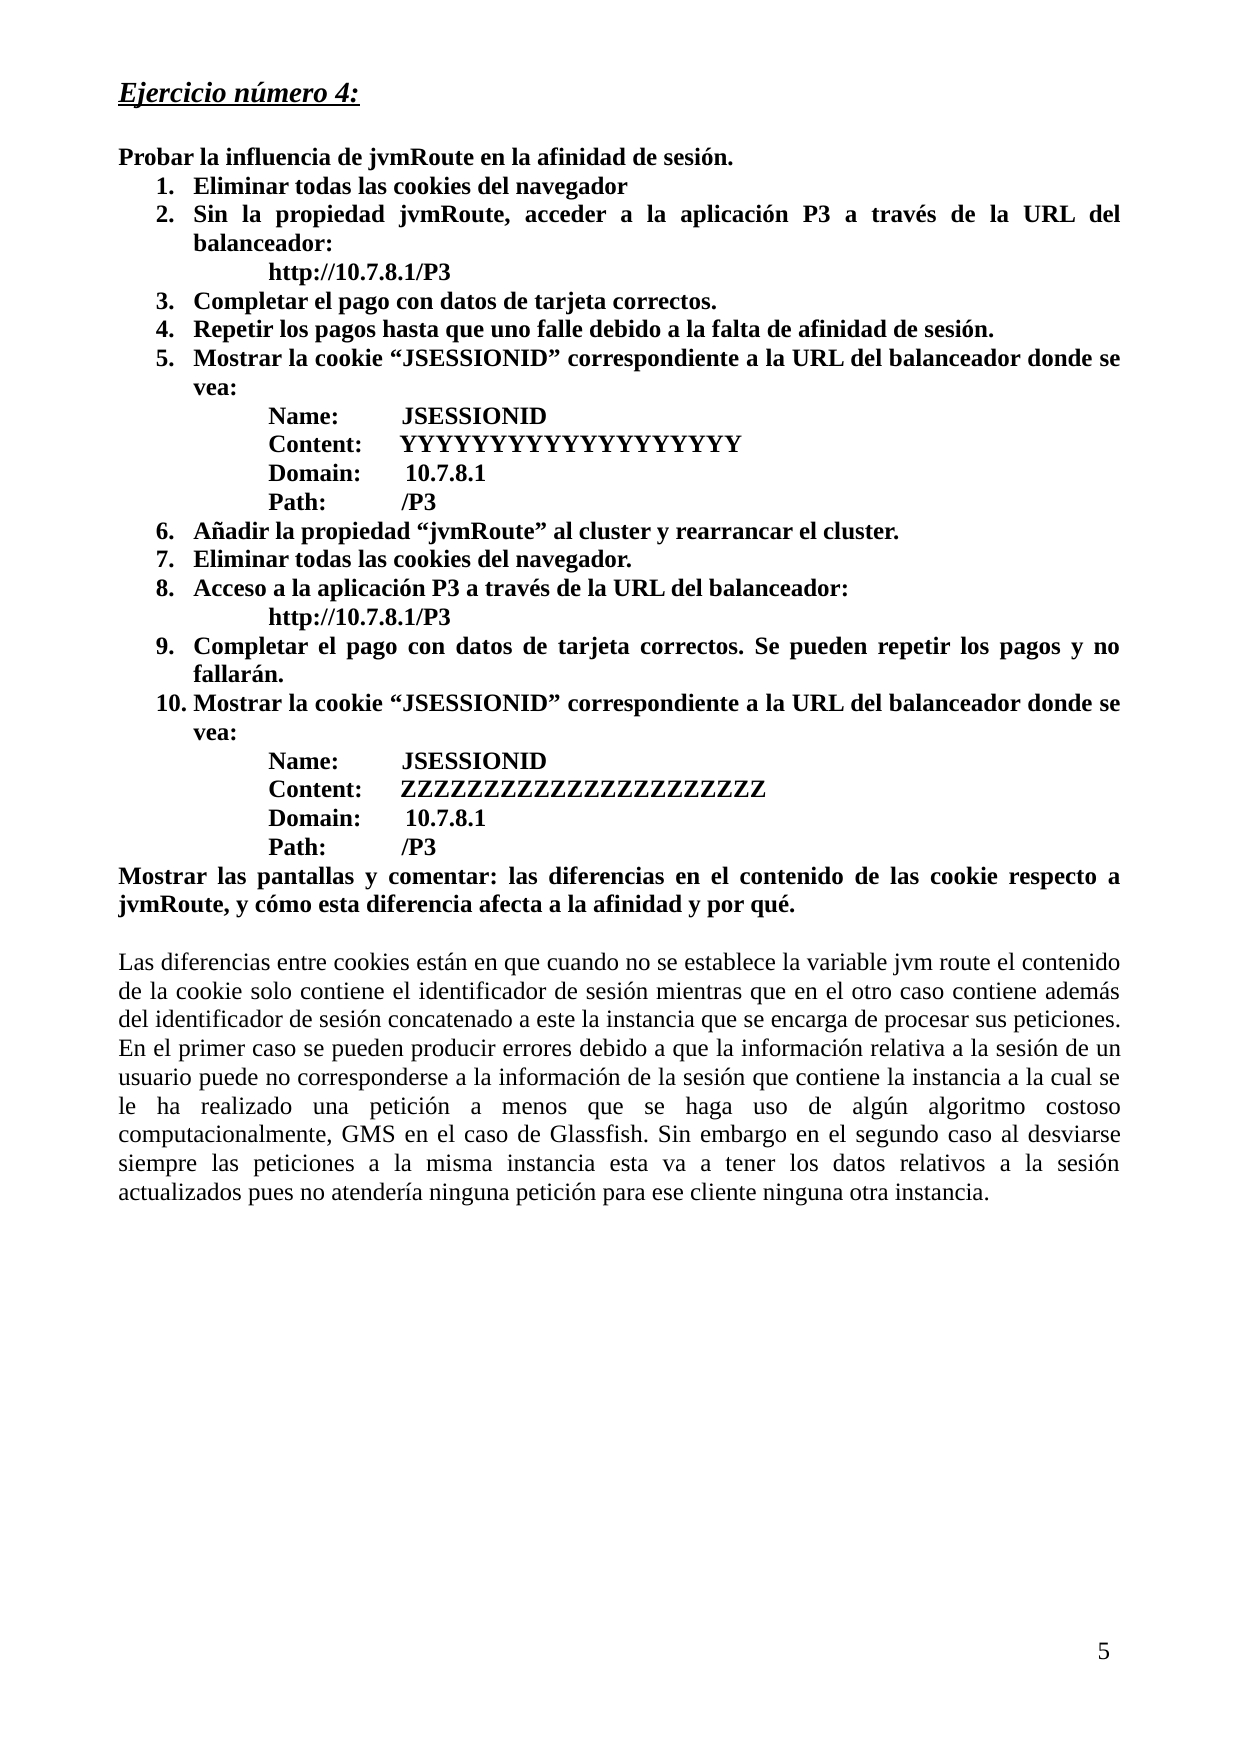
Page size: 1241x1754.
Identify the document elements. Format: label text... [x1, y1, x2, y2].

text Content: YYYYYYYYYYYYYYYYYYY [268, 429, 1122, 458]
text Path: /P3 [268, 487, 1122, 516]
list Completar el pago con datos de tarjeta correctos. [156, 286, 1122, 314]
list Sin la propiedad jvmRoute, acceder a la aplicación P3 a través de la URL del balanceador: [156, 199, 1122, 257]
text http://10.7.8.1/P3 [268, 602, 1122, 631]
list Acceso a la aplicación P3 a través de la URL del balanceador: [156, 573, 1122, 602]
text Domain: 10.7.8.1 [268, 803, 1122, 832]
list Eliminar todas las cookies del navegador [156, 171, 1122, 199]
text Ejercicio número 4: [118, 75, 1122, 108]
list Mostrar la cookie “JSESSIONID” correspondiente a la URL del balanceador donde se vea: [156, 343, 1122, 401]
text http://10.7.8.1/P3 [268, 257, 1122, 286]
text Probar la influencia de jvmRoute en la afinidad de sesión. [118, 142, 1122, 171]
text Domain: 10.7.8.1 [268, 458, 1122, 487]
list Eliminar todas las cookies del navegador. [156, 544, 1122, 573]
list Añadir la propiedad “jvmRoute” al cluster y rearrancar el cluster. [156, 516, 1122, 544]
text Name: JSESSIONID [268, 401, 1122, 429]
text Las diferencias entre cookies están en que cuando no se establece la variable jvm route el contenido de la cookie solo contiene el identificador de sesión mientras que en el otro caso contiene además del identificador de sesión concatenado a este la instancia que se encarga de procesar sus peticiones. En el primer caso se pueden producir errores debido a que la información relativa a la sesión de un usuario puede no corresponderse a la información de la sesión que contiene la instancia a la cual se le ha realizado una petición a menos que se haga uso de algún algoritmo costoso computacionalmente, GMS en el caso de Glassfish. Sin embargo en el segundo caso al desviarse siempre las peticiones a la misma instancia esta va a tener los datos relativos a la sesión actualizados pues no atendería ninguna petición para ese cliente ninguna otra instancia. [118, 947, 1122, 1206]
text Content: ZZZZZZZZZZZZZZZZZZZZZZ [268, 774, 1122, 803]
text Mostrar las pantallas y comentar: las diferencias en el contenido de las cookie respecto a jvmRoute, y cómo esta diferencia afecta a la afinidad y por qué. [118, 861, 1122, 918]
text Path: /P3 [268, 832, 1122, 861]
list Repetir los pagos hasta que uno falle debido a la falta de afinidad de sesión. [156, 314, 1122, 343]
text Name: JSESSIONID [268, 746, 1122, 774]
list Mostrar la cookie “JSESSIONID” correspondiente a la URL del balanceador donde se vea: [156, 688, 1122, 746]
list Completar el pago con datos de tarjeta correctos. Se pueden repetir los pagos y no fallarán. [156, 631, 1122, 688]
